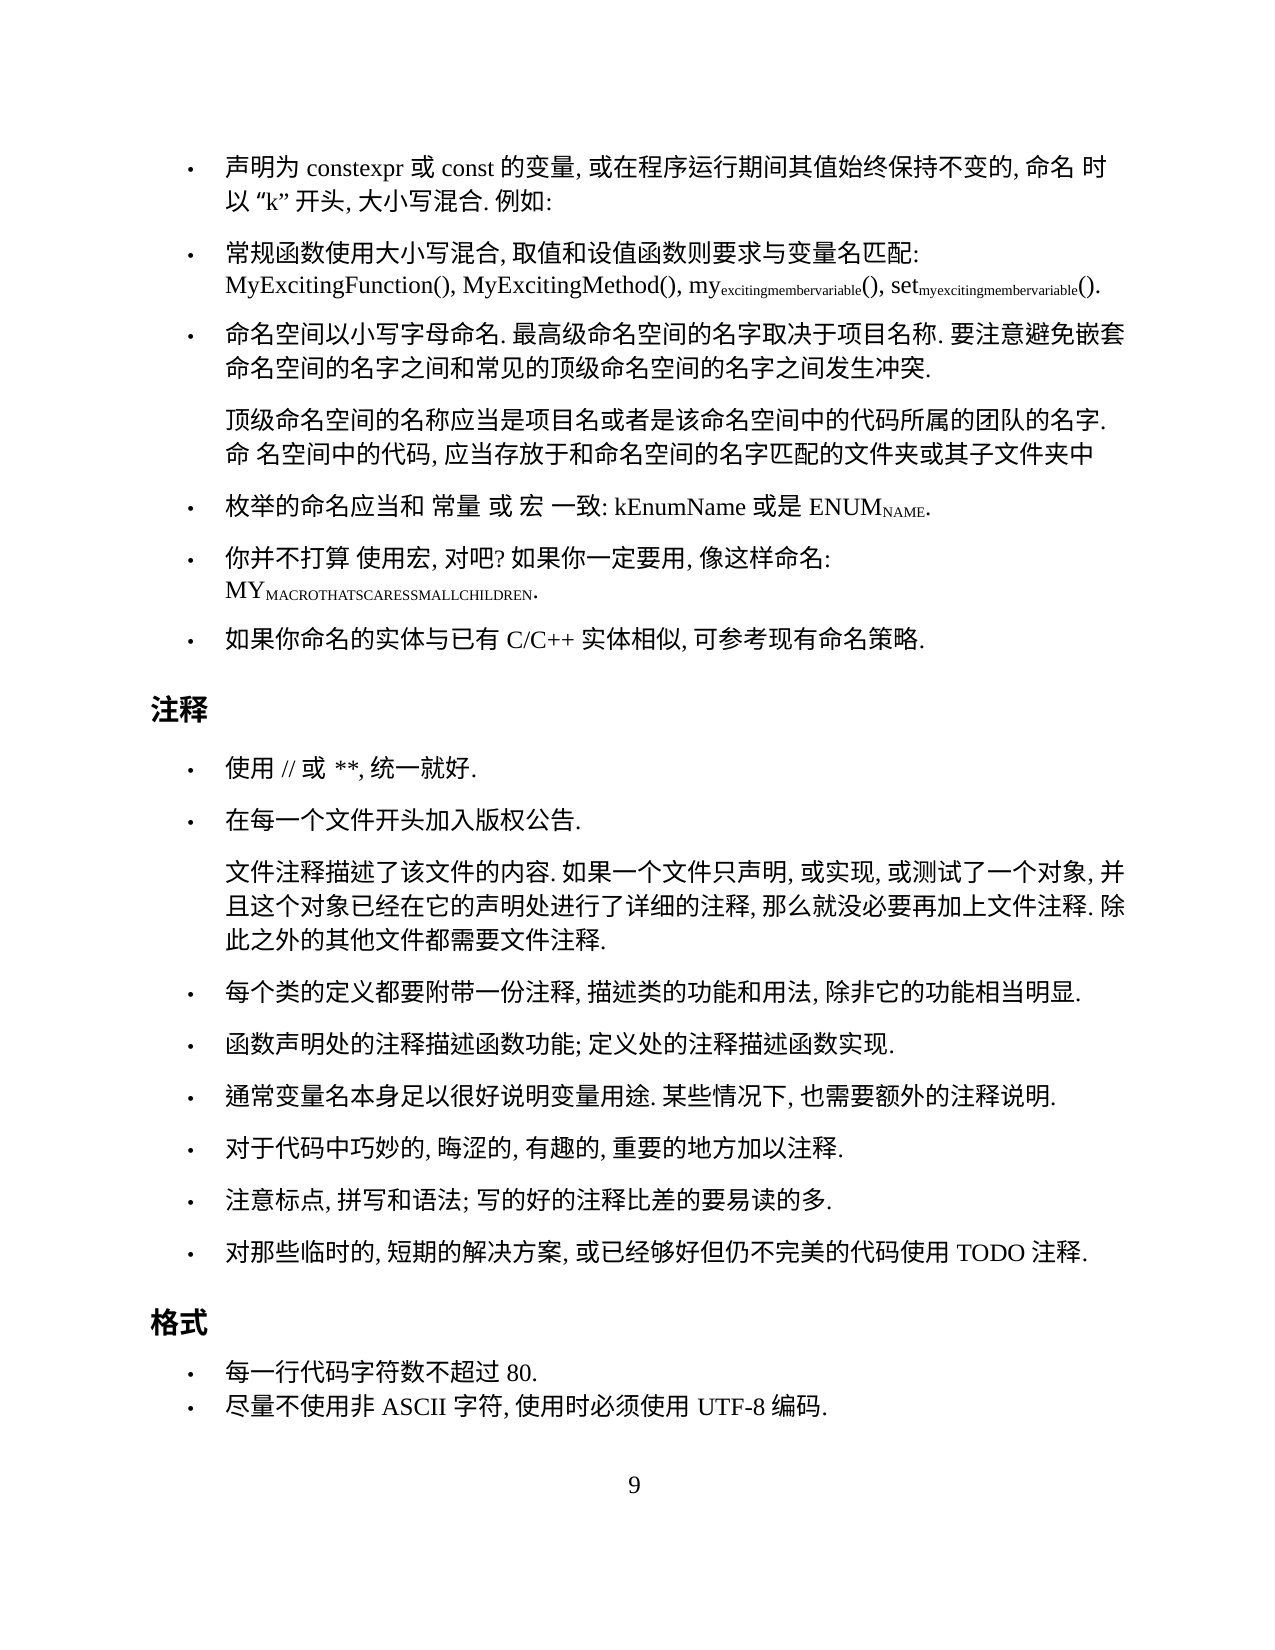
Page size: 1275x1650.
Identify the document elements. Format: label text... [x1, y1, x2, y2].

list 枚举的命名应当和 常量 或 宏 一致: kEnumName 或是 ENUMNAME. [187, 489, 1125, 523]
list 每一行代码字符数不超过 80. [187, 1355, 1125, 1389]
list 注意标点, 拼写和语法; 写的好的注释比差的要易读的多. [187, 1183, 1125, 1217]
list 对于代码中巧妙的, 晦涩的, 有趣的, 重要的地方加以注释. [187, 1131, 1125, 1165]
list 函数声明处的注释描述函数功能; 定义处的注释描述函数实现. [187, 1027, 1125, 1061]
list 尽量不使用非 ASCII 字符, 使用时必须使用 UTF-8 编码. [187, 1389, 1125, 1423]
list 你并不打算 使用宏, 对吧? 如果你一定要用, 像这样命名: MYMACROTHATSCARESSMALLCHILDREN. [187, 541, 1125, 604]
list 命名空间以小写字母命名. 最高级命名空间的名字取决于项目名称. 要注意避免嵌套 命名空间的名字之间和常见的顶级命名空间的名字之间发生冲突. [187, 317, 1125, 385]
list 声明为 constexpr 或 const 的变量, 或在程序运行期间其值始终保持不变的, 命名 时以 “k” 开头, 大小写混合. 例如: [187, 150, 1125, 218]
list 对那些临时的, 短期的解决方案, 或已经够好但仍不完美的代码使用 TODO 注释. [187, 1235, 1125, 1269]
list 如果你命名的实体与已有 C/C++ 实体相似, 可参考现有命名策略. [187, 622, 1125, 656]
list 常规函数使用大小写混合, 取值和设值函数则要求与变量名匹配: MyExcitingFunction(), MyExcitingMethod(), myexcitingmembervariable(), setmyexcitingmembervariable(). [187, 236, 1125, 299]
list 使用 // 或 **, 统一就好. [187, 751, 1125, 785]
list 文件注释描述了该文件的内容. 如果一个文件只声明, 或实现, 或测试了一个对象, 并且这个对象已经在它的声明处进行了详细的注释, 那么就没必要再加上文件注释. 除此之外的其他文件都需要文件注释. [187, 855, 1125, 957]
subtitle 格式 [150, 1303, 1125, 1342]
list 顶级命名空间的名称应当是项目名或者是该命名空间中的代码所属的团队的名字. 命 名空间中的代码, 应当存放于和命名空间的名字匹配的文件夹或其子文件夹中 [187, 403, 1125, 471]
subtitle 注释 [150, 689, 1125, 729]
list 通常变量名本身足以很好说明变量用途. 某些情况下, 也需要额外的注释说明. [187, 1079, 1125, 1113]
list 在每一个文件开头加入版权公告. [187, 803, 1125, 837]
list 每个类的定义都要附带一份注释, 描述类的功能和用法, 除非它的功能相当明显. [187, 975, 1125, 1009]
